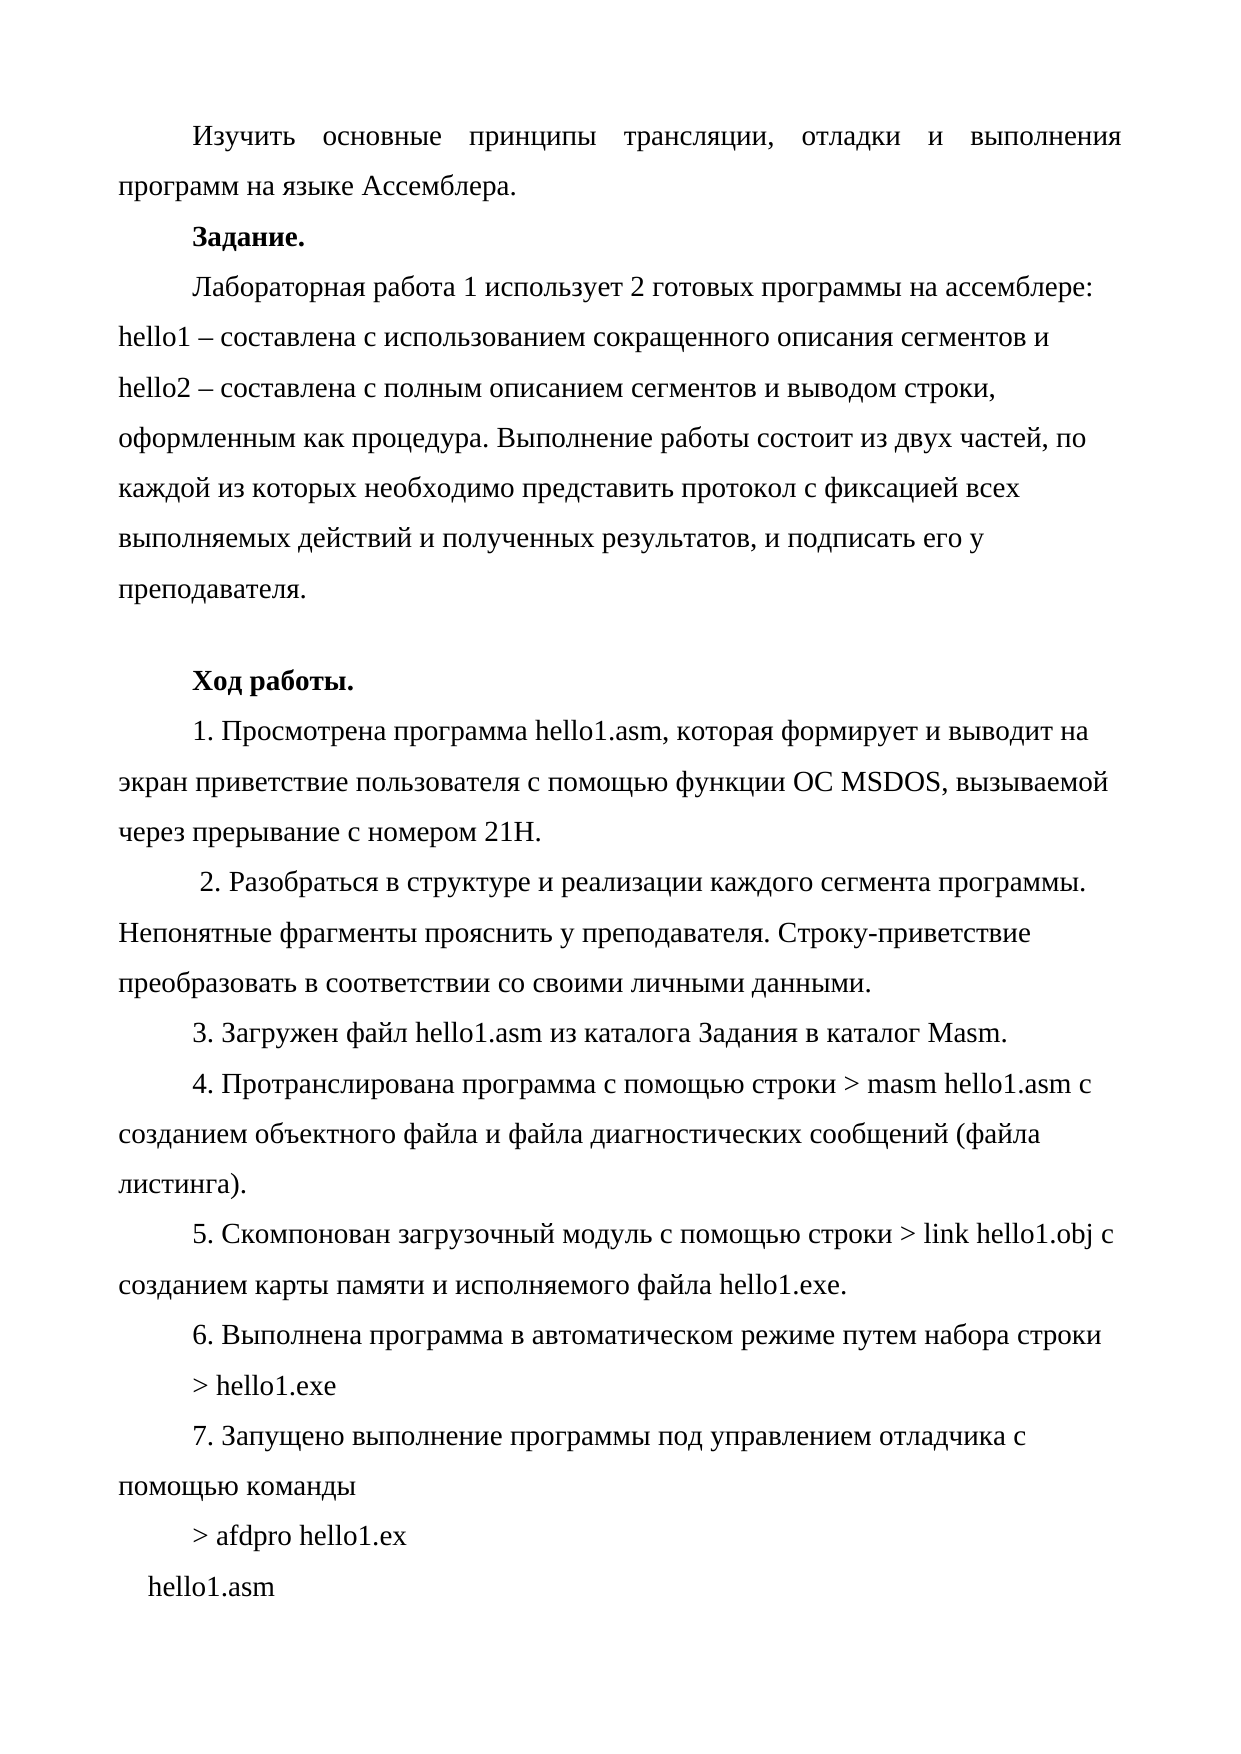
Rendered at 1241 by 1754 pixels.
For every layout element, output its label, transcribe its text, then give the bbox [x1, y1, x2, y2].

text 7. Запущено выполнение программы под управлением отладчика с помощью команды [118, 1418, 1122, 1502]
text Задание. [118, 219, 1122, 252]
text > afdpro hello1.ex [118, 1518, 1122, 1552]
text 1. Просмотрена программа hello1.asm, которая формирует и выводит на экран приветствие пользователя с помощью функции ОС MSDOS, вызываемой через прерывание с номером 21H. [118, 713, 1122, 848]
text 4. Протранслирована программа с помощью строки > masm hello1.asm c созданием объектного файла и файла диагностических сообщений (файла листинга). [118, 1066, 1122, 1200]
text 2. Разобраться в структуре и реализации каждого сегмента программы. Непонятные фрагменты прояснить у преподавателя. Строку-приветствие преобразовать в соответствии со своими личными данными. [118, 864, 1122, 999]
text 5. Скомпонован загрузочный модуль с помощью строки > link hello1.obj с созданием карты памяти и исполняемого файла hello1.exe. [118, 1217, 1122, 1301]
text hello1.asm [118, 1569, 1122, 1602]
text Лабораторная работа 1 использует 2 готовых программы на ассемблере: hello1 – составлена с использованием сокращенного описания сегментов и hello2 – составлена с полным описанием сегментов и выводом строки, оформленным как процедура. Выполнение работы состоит из двух частей, по каждой из которых необходимо представить протокол с фиксацией всех выполняемых действий и полученных результатов, и подписать его у преподавателя. [118, 269, 1122, 604]
text Ход работы. [118, 663, 1122, 697]
text > hello1.exe [118, 1368, 1122, 1401]
text 6. Выполнена программа в автоматическом режиме путем набора строки [118, 1317, 1122, 1351]
text Изучить основные принципы трансляции, отладки и выполнения программ на языке Ассемблера. [118, 118, 1122, 202]
text 3. Загружен файл hello1.asm из каталога Задания в каталог Masm. [118, 1015, 1122, 1049]
